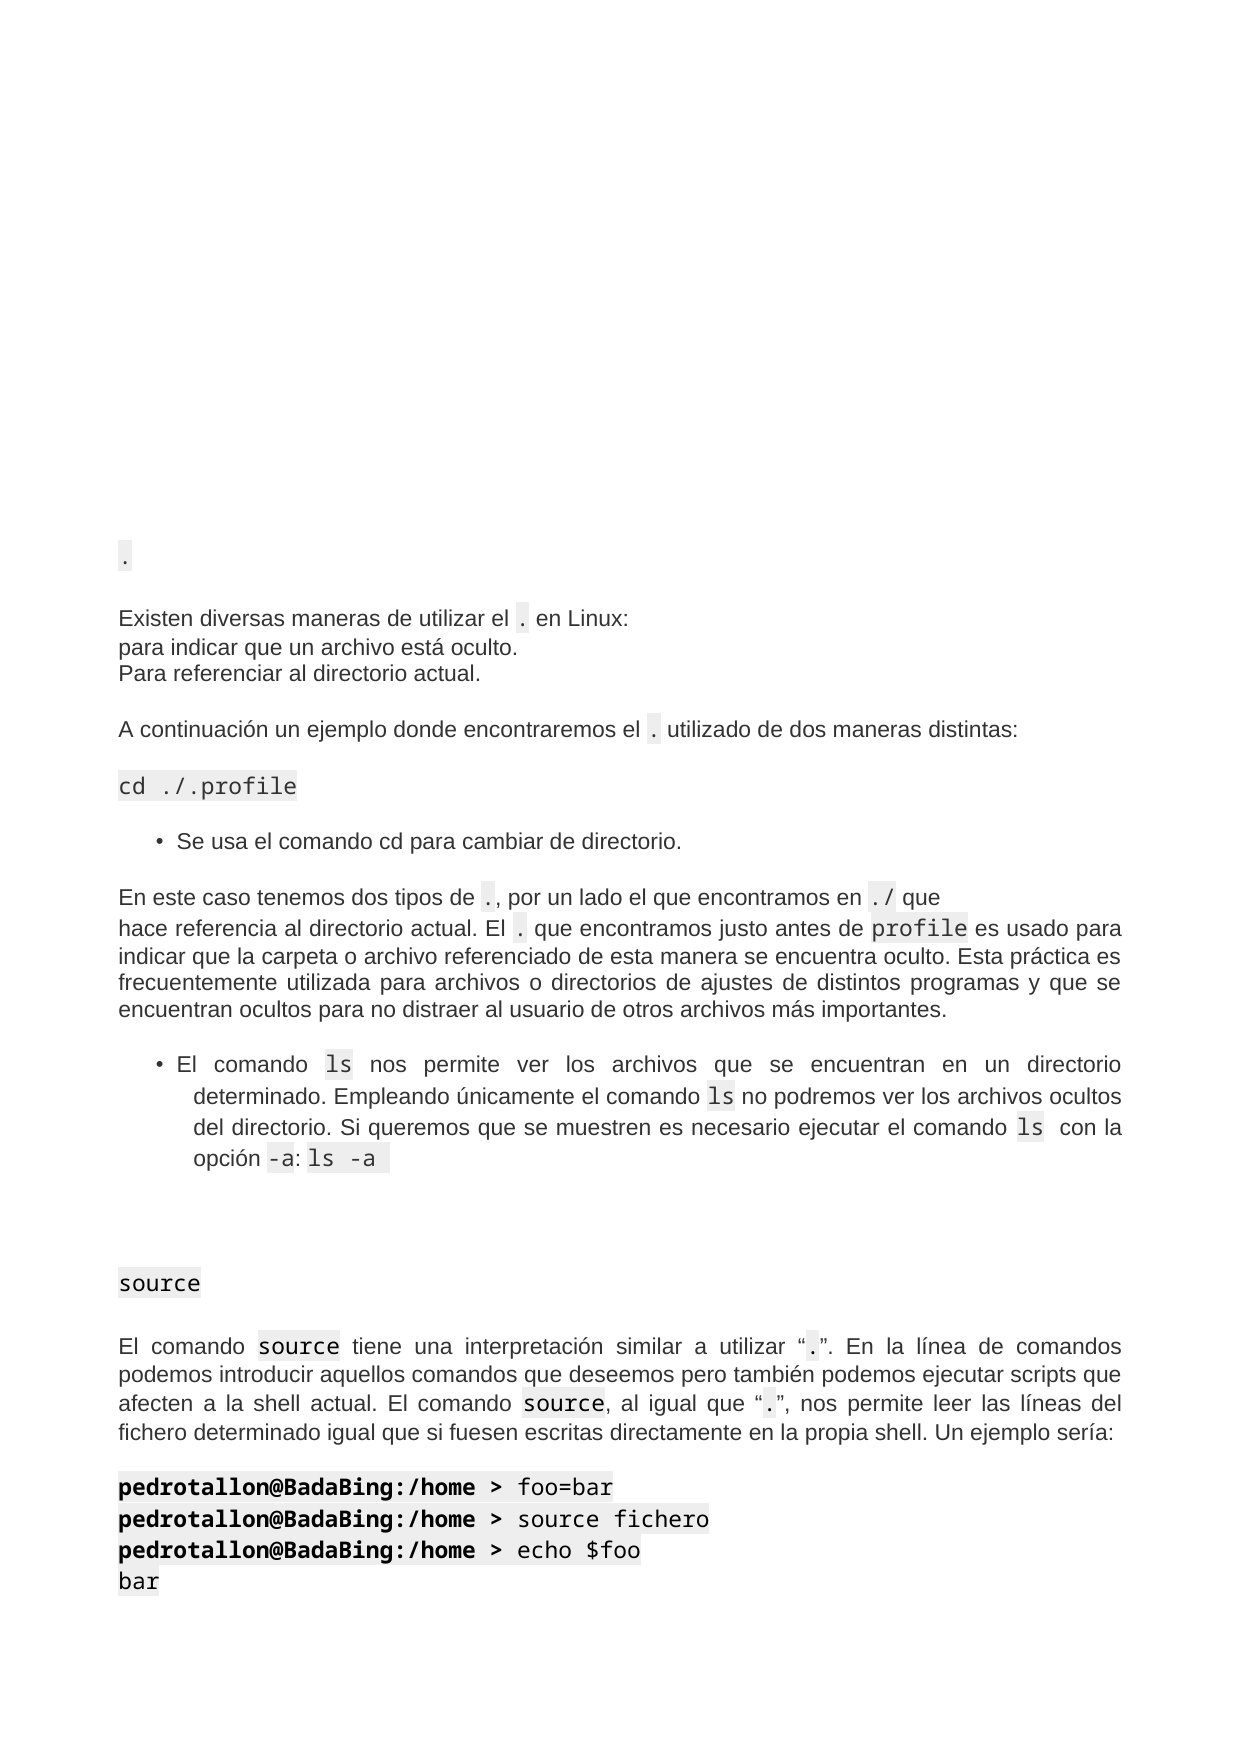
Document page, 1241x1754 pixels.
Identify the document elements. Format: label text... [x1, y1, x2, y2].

list Se usa el comando cd para cambiar de directorio. [156, 828, 1122, 854]
text para indicar que un archivo está oculto. [118, 633, 1122, 660]
text pedrotallon@BadaBing:/home > source fichero [118, 1502, 1122, 1534]
text Para referenciar al directorio actual. [118, 660, 1122, 686]
text Existen diversas maneras de utilizar el . en Linux: [118, 602, 1122, 633]
text pedrotallon@BadaBing:/home > foo=bar [118, 1471, 1122, 1502]
text bar [118, 1565, 1122, 1596]
text En este caso tenemos dos tipos de ., por un lado el que encontramos en ./ que [118, 881, 1122, 912]
text cd ./.profile [118, 770, 1122, 801]
text . [118, 540, 1122, 571]
text hace referencia al directorio actual. El . que encontramos justo antes de profile es usado para indicar que la carpeta o archivo referenciado de esta manera se encuentra oculto. Esta práctica es frecuentemente utilizada para archivos o directorios de ajustes de distintos programas y que se encuentran ocultos para no distraer al usuario de otros archivos más importantes. [118, 912, 1122, 1022]
text source [118, 1267, 1122, 1298]
text A continuación un ejemplo donde encontraremos el . utilizado de dos maneras distintas: [118, 713, 1122, 744]
text pedrotallon@BadaBing:/home > echo $foo [118, 1534, 1122, 1565]
list El comando ls nos permite ver los archivos que se encuentran en un directorio determinado. Empleando únicamente el comando ls no podremos ver los archivos ocultos del directorio. Si queremos que se muestren es necesario ejecutar el comando ls con la opción -a: ls -a [156, 1048, 1122, 1173]
text El comando source tiene una interpretación similar a utilizar “.”. En la línea de comandos podemos introducir aquellos comandos que deseemos pero también podemos ejecutar scripts que afecten a la shell actual. El comando source, al igual que “.”, nos permite leer las líneas del fichero determinado igual que si fuesen escritas directamente en la propia shell. Un ejemplo sería: [118, 1330, 1122, 1445]
